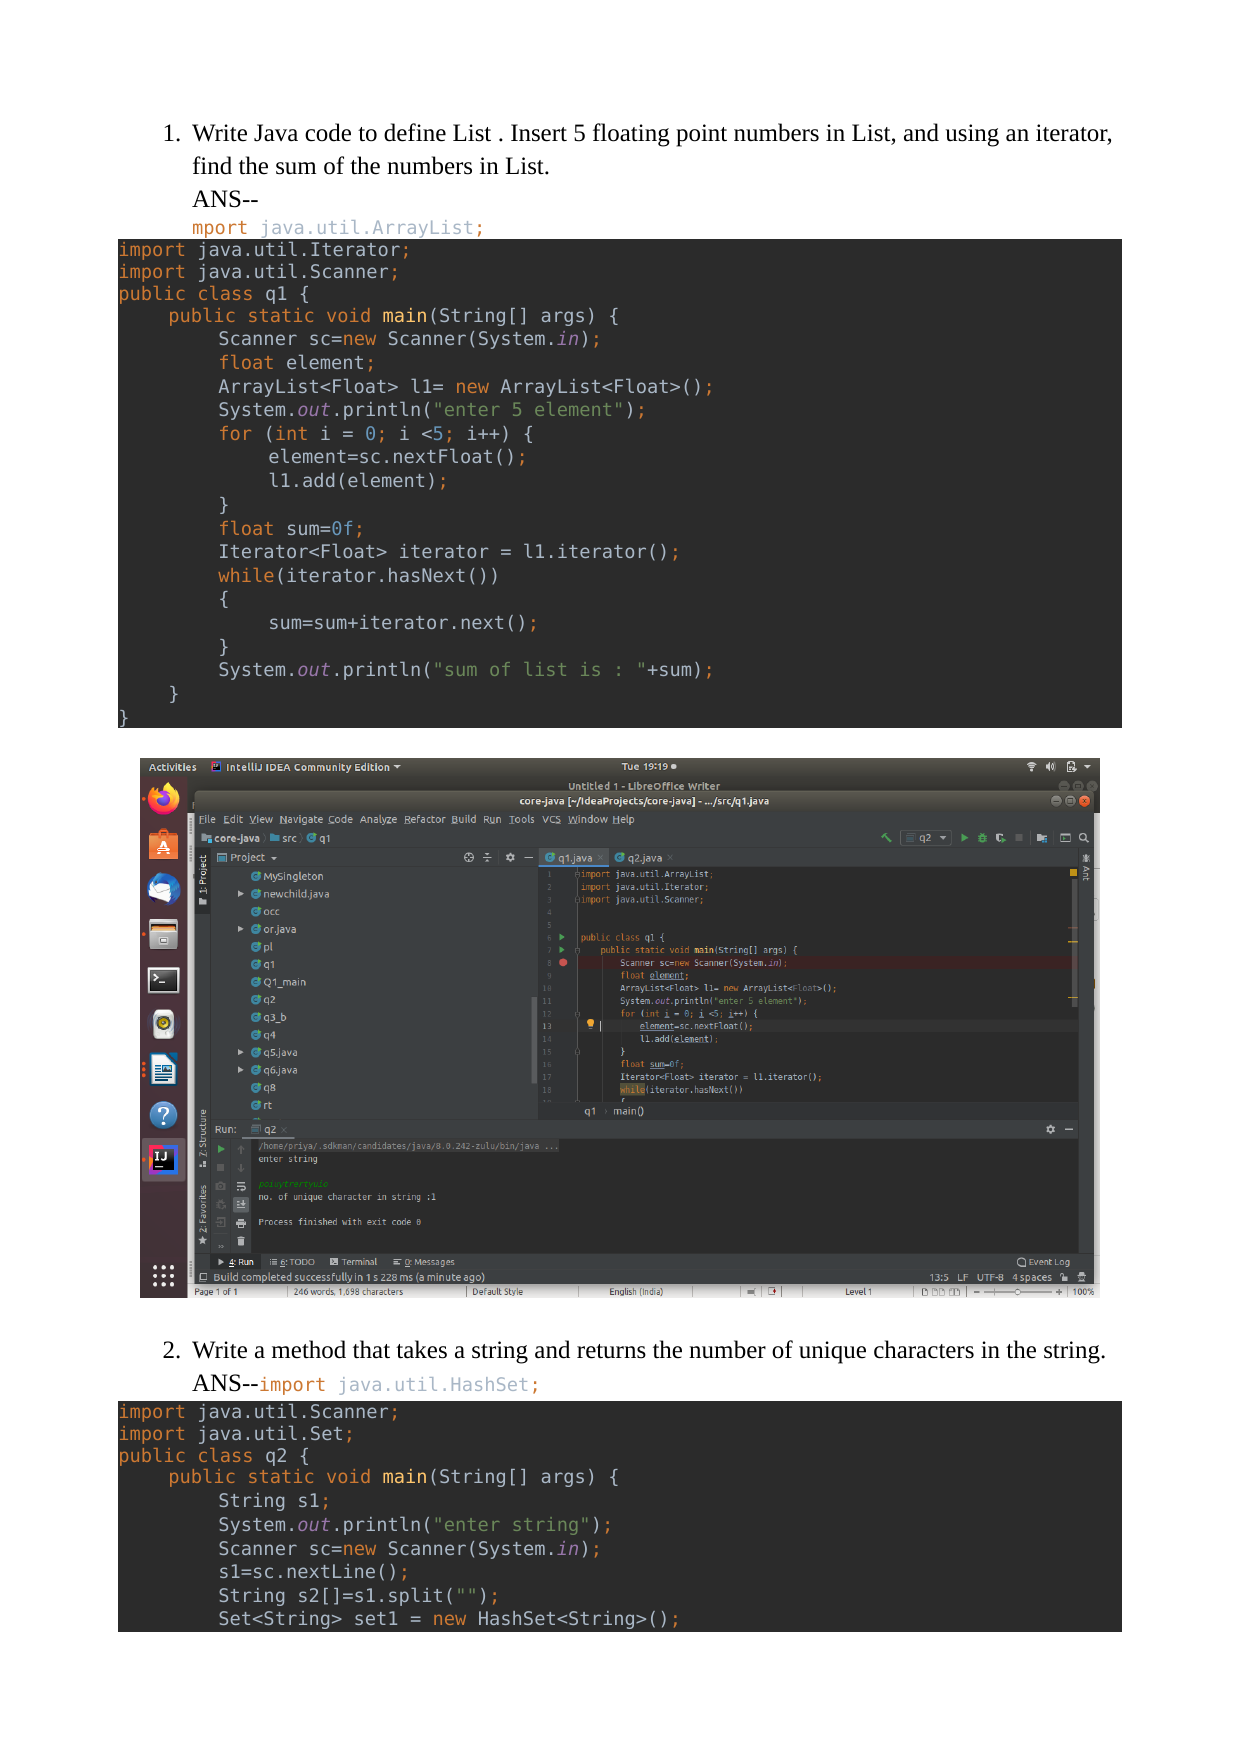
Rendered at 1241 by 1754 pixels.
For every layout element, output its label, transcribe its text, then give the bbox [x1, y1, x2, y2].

text Scanner sc=new Scanner(System.in); [118, 328, 1122, 352]
text public class q2 { [118, 1445, 1122, 1467]
text float element; [118, 352, 1122, 376]
text while(iterator.hasNext()) [118, 565, 1122, 588]
text } [118, 636, 1122, 659]
text } [118, 683, 1122, 707]
list ANS--import java.util.HashSet; [162, 1368, 1122, 1397]
text String s1; [118, 1490, 1122, 1514]
picture [140, 758, 1100, 1298]
text { [118, 588, 1122, 612]
text import java.util.Scanner; [118, 261, 1122, 283]
text l1.add(element); [118, 470, 1122, 494]
text System.out.println("enter 5 element"); [118, 399, 1122, 423]
text for (int i = 0; i <5; i++) { [118, 423, 1122, 447]
text System.out.println("sum of list is : "+sum); [118, 659, 1122, 683]
text s1=sc.nextLine(); [118, 1561, 1122, 1585]
text import java.util.Iterator; [118, 239, 1122, 261]
text public static void main(String[] args) { [118, 1467, 1122, 1490]
text ArrayList<Float> l1= new ArrayList<Float>(); [118, 376, 1122, 399]
text element=sc.nextFloat(); [118, 447, 1122, 470]
text public static void main(String[] args) { [118, 305, 1122, 328]
text import java.util.Set; [118, 1423, 1122, 1445]
list mport java.util.ArrayList; [162, 217, 1122, 239]
text Iterator<Float> iterator = l1.iterator(); [118, 541, 1122, 565]
list ANS-- [162, 184, 1122, 213]
text sum=sum+iterator.next(); [118, 612, 1122, 636]
text } [118, 494, 1122, 517]
text float sum=0f; [118, 517, 1122, 541]
text Set<String> set1 = new HashSet<String>(); [118, 1608, 1122, 1632]
text Scanner sc=new Scanner(System.in); [118, 1537, 1122, 1561]
text public class q1 { [118, 283, 1122, 305]
text String s2[]=s1.split(""); [118, 1585, 1122, 1608]
text import java.util.Scanner; [118, 1401, 1122, 1423]
list Write a method that takes a string and returns the number of unique characters in the string. [162, 1335, 1122, 1364]
list Write Java code to define List . Insert 5 floating point numbers in List, and using an iterator, find the sum of the numbers in List. [162, 118, 1122, 180]
text System.out.println("enter string"); [118, 1514, 1122, 1537]
text } [118, 707, 1122, 728]
